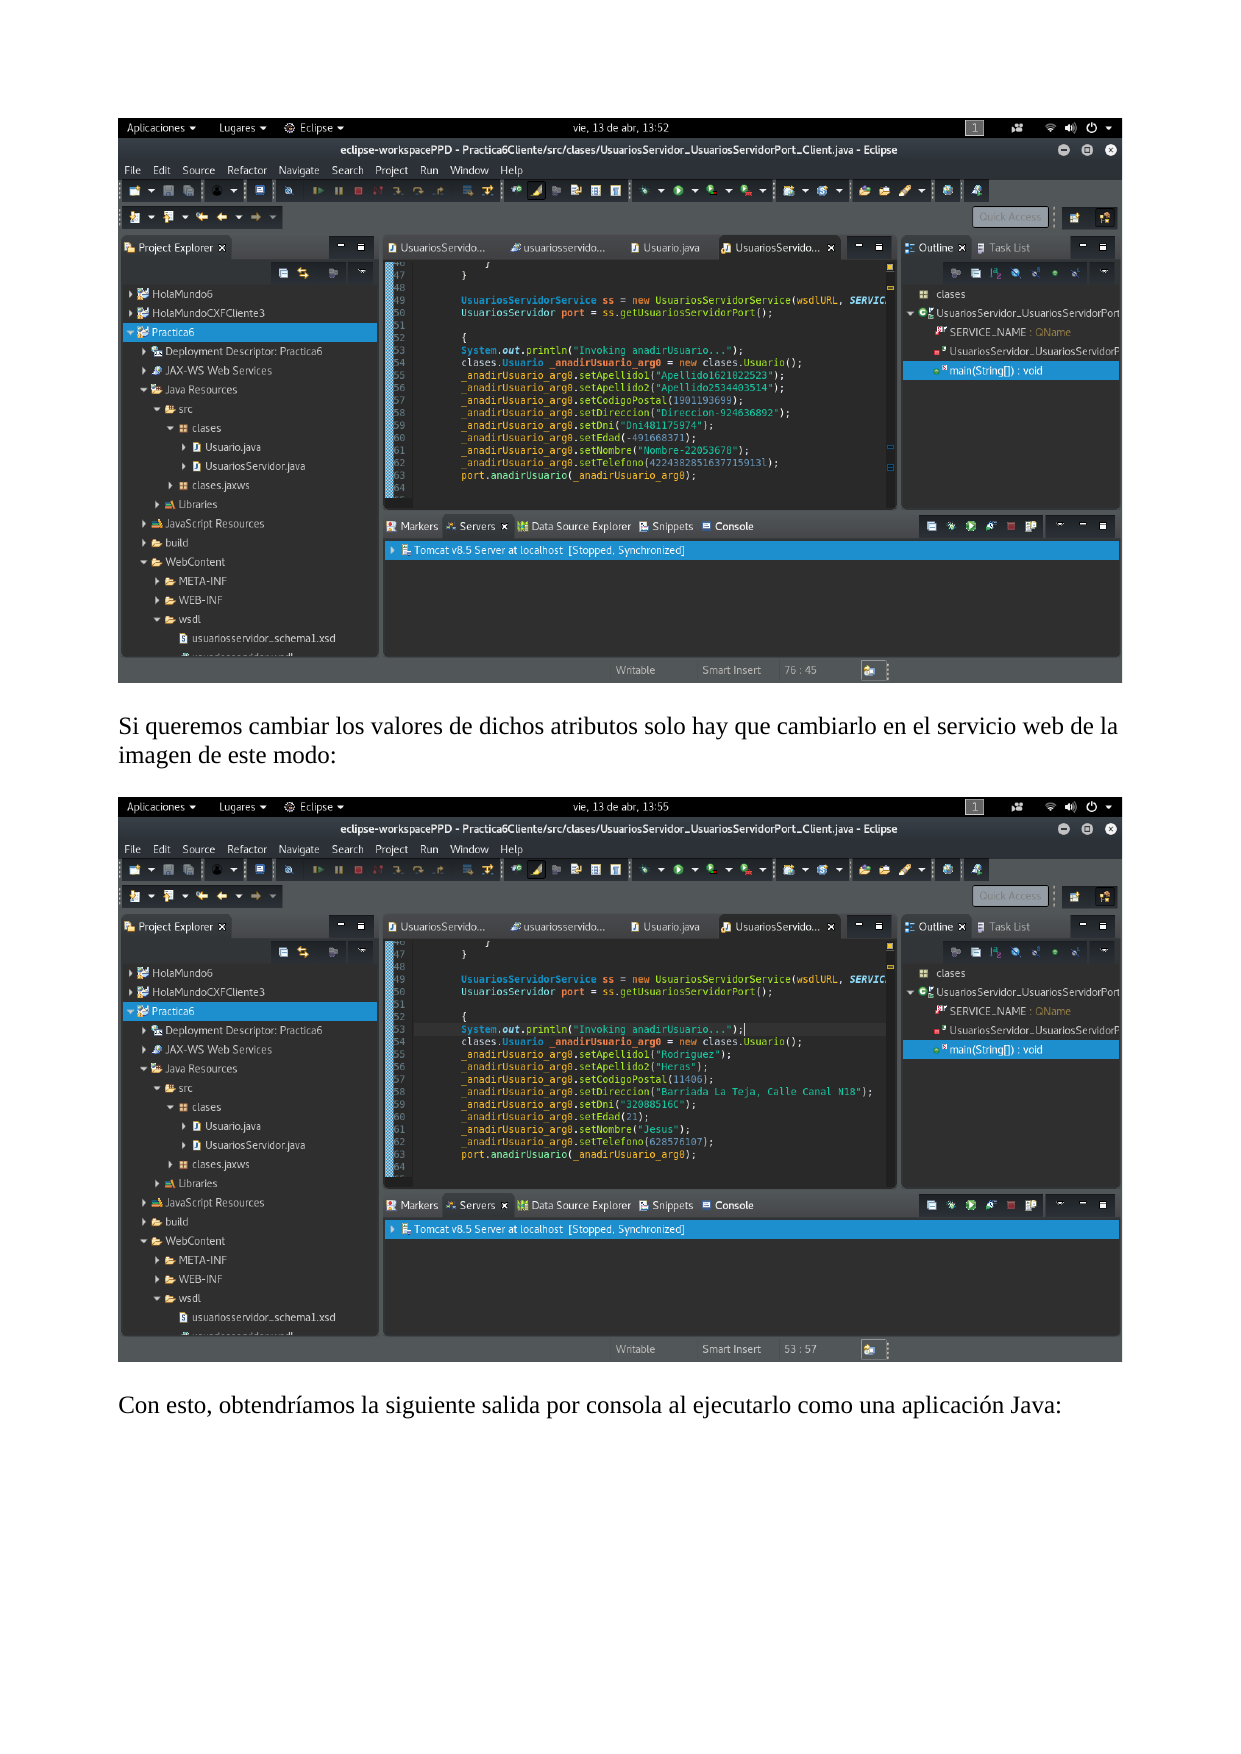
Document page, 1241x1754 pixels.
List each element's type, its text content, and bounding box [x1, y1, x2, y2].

picture [118, 118, 1123, 683]
text Con esto, obtendríamos la siguiente salida por consola al ejecutarlo como una aplicación Java: [118, 1391, 1122, 1419]
text Si queremos cambiar los valores de dichos atributos solo hay que cambiarlo en el servicio web de la imagen de este modo: [118, 711, 1122, 769]
picture [118, 797, 1123, 1362]
